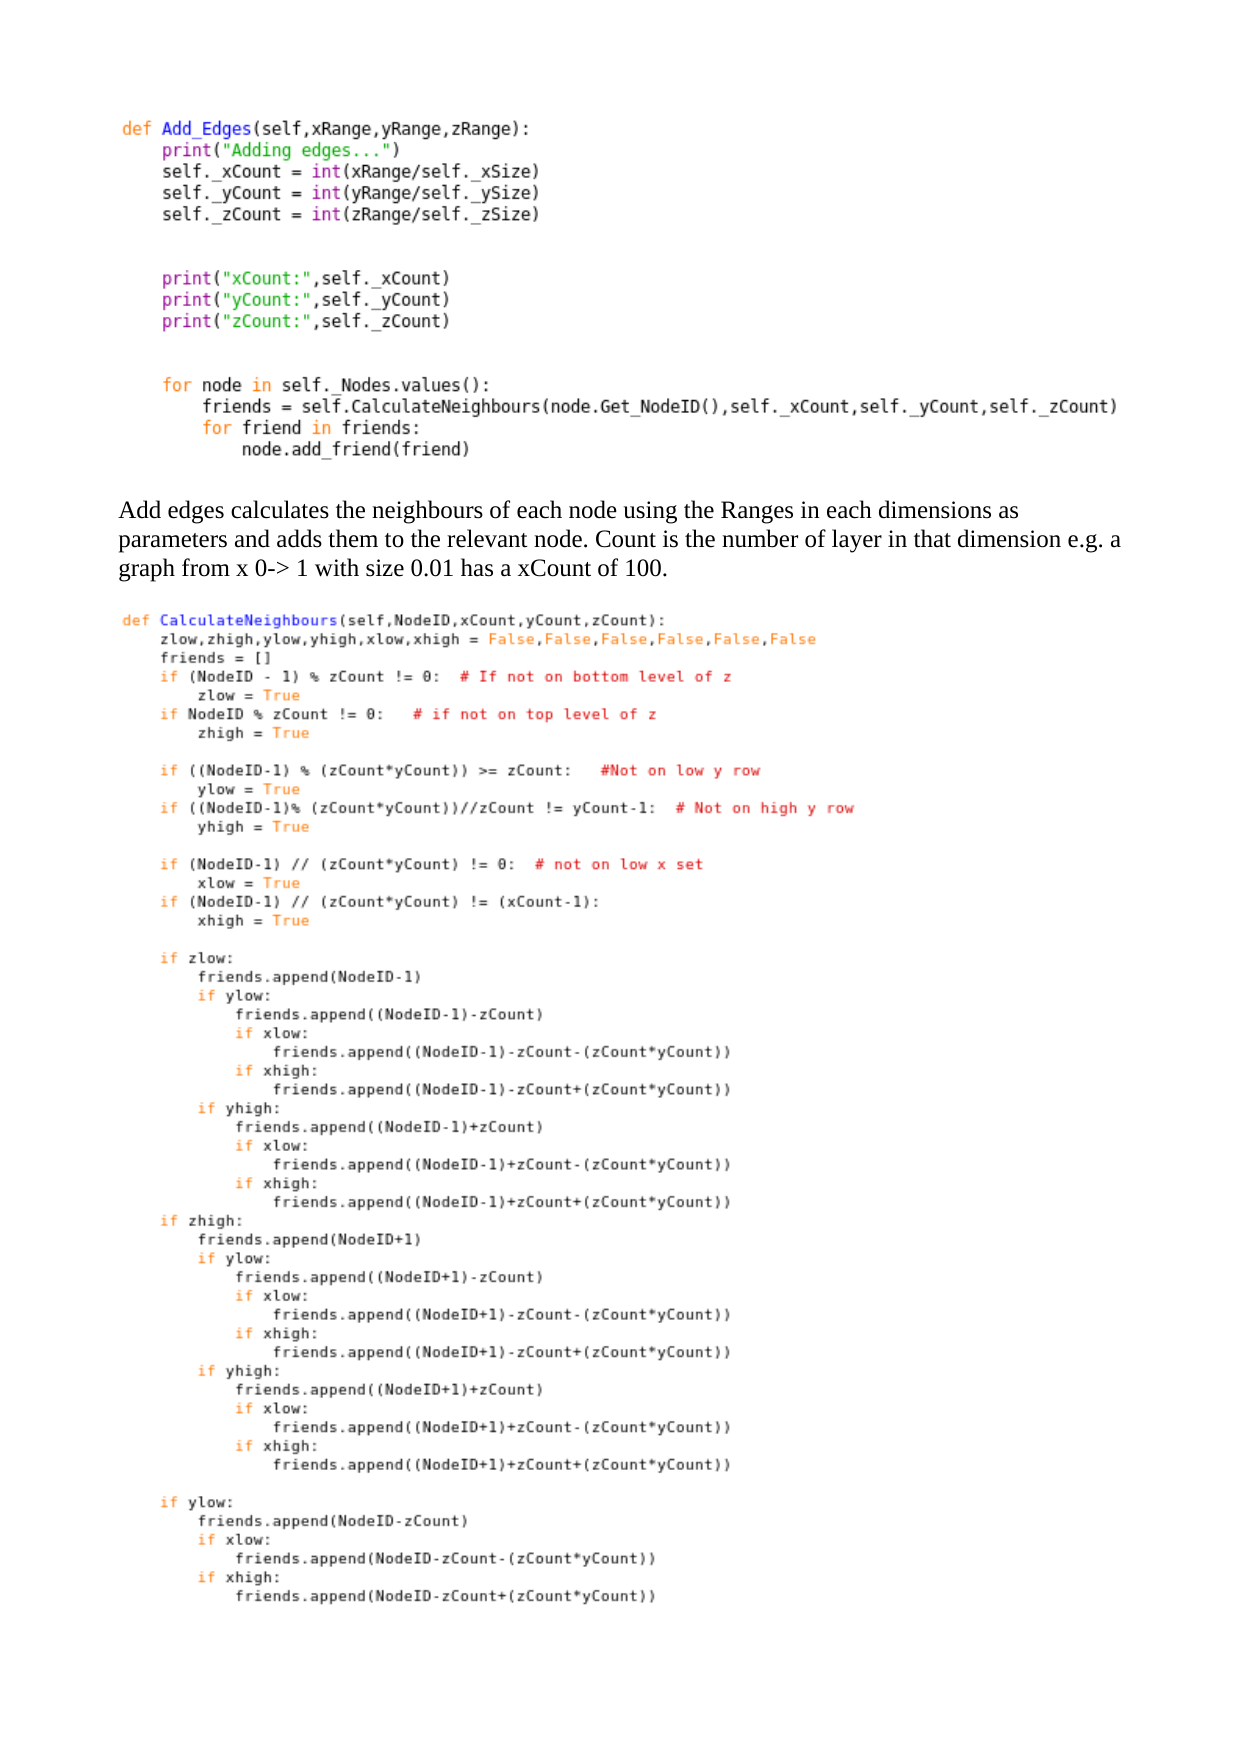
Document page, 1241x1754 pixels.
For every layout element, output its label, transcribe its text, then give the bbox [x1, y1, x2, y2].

picture [118, 118, 1123, 467]
text Add edges calculates the neighbours of each node using the Ranges in each dimensions as parameters and adds them to the relevant node. Count is the number of layer in that dimension e.g. a graph from x 0-> 1 with size 0.01 has a xCount of 100. [118, 495, 1122, 581]
picture [118, 610, 867, 1606]
